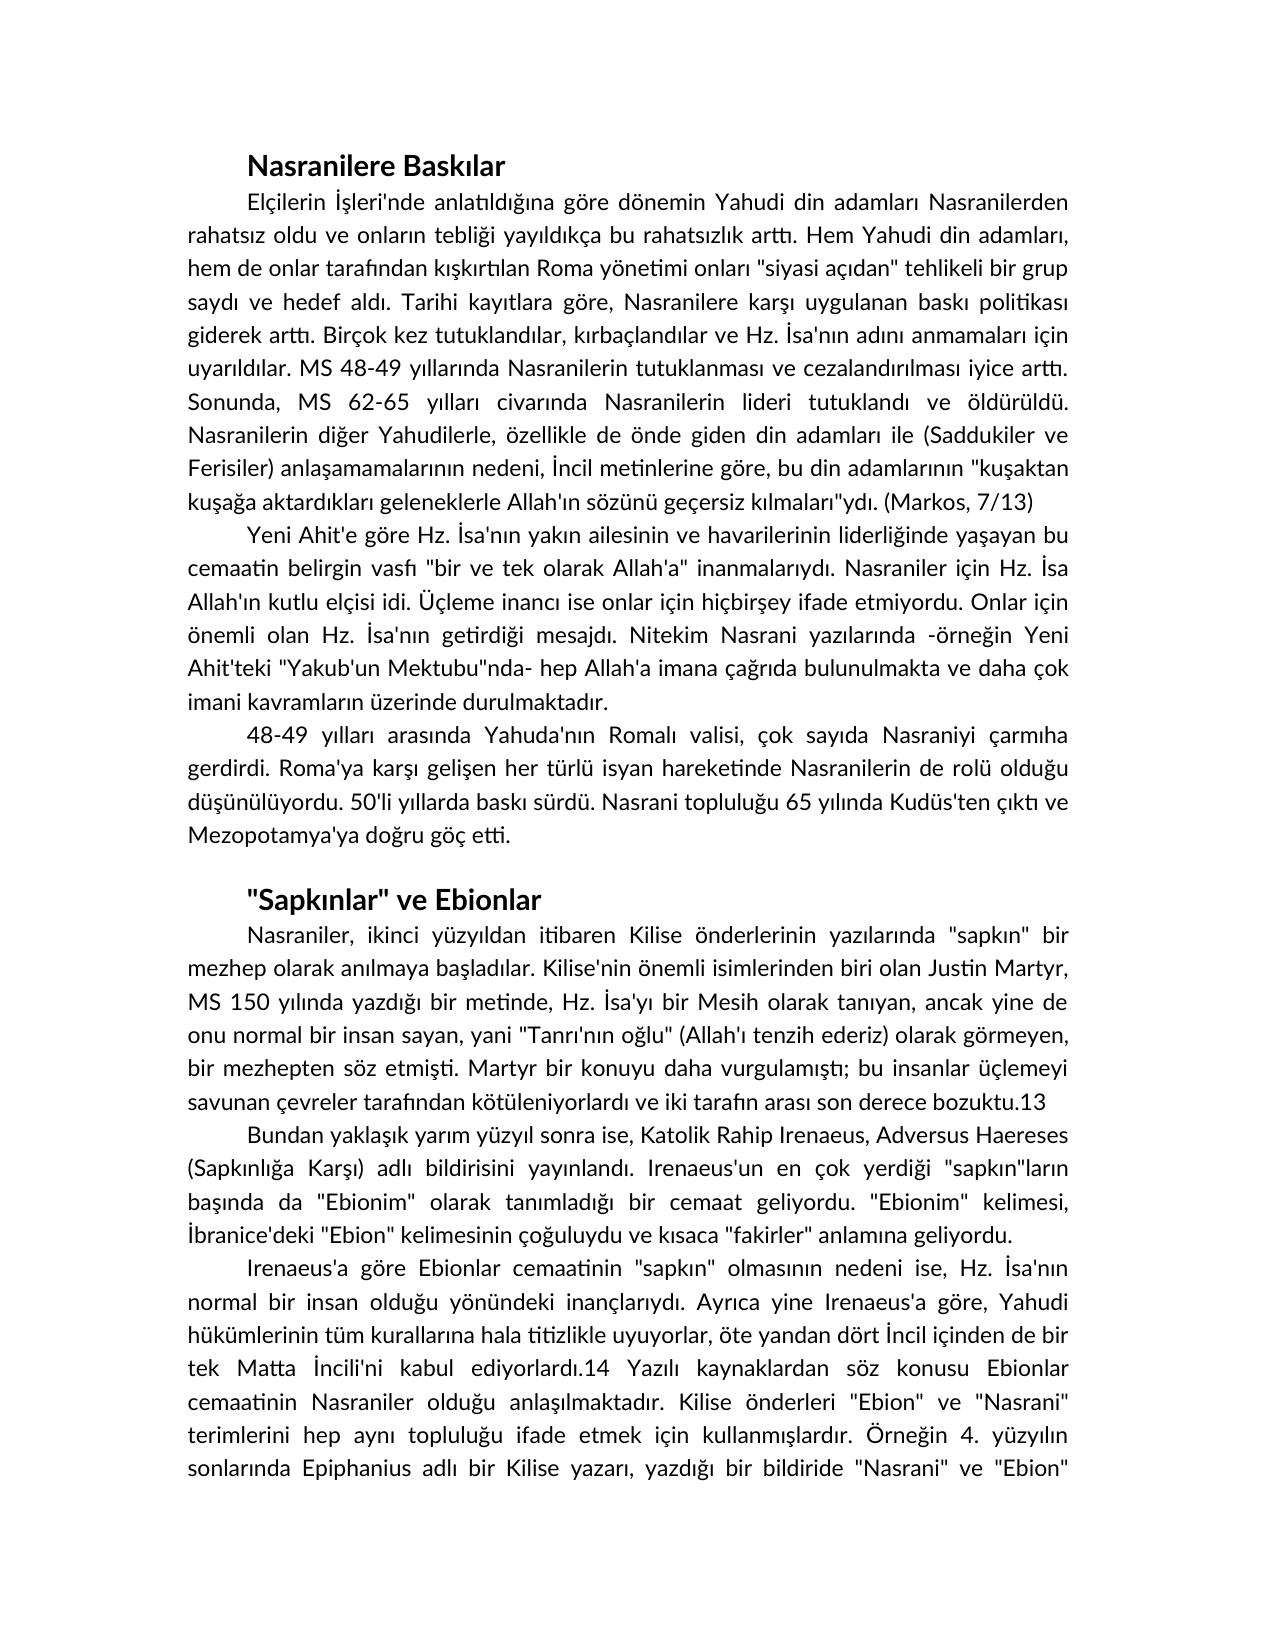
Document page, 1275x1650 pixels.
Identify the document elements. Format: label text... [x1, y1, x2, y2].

text Elçilerin İşleri'nde anlatıldığına göre dönemin Yahudi din adamları Nasranilerden rahatsız oldu ve onların tebliği yayıldıkça bu rahatsızlık arttı. Hem Yahudi din adamları, hem de onlar tarafından kışkırtılan Roma yönetimi onları "siyasi açıdan" tehlikeli bir grup saydı ve hedef aldı. Tarihi kayıtlara göre, Nasranilere karşı uygulanan baskı politikası giderek arttı. Birçok kez tutuklandılar, kırbaçlandılar ve Hz. İsa'nın adını anmamaları için uyarıldılar. MS 48-49 yıllarında Nasranilerin tutuklanması ve cezalandırılması iyice arttı. Sonunda, MS 62-65 yılları civarında Nasranilerin lideri tutuklandı ve öldürüldü. Nasranilerin diğer Yahudilerle, özellikle de önde giden din adamları ile (Saddukiler ve Ferisiler) anlaşamamalarının nedeni, İncil metinlerine göre, bu din adamlarının "kuşaktan kuşağa aktardıkları geleneklerle Allah'ın sözünü geçersiz kılmaları"ydı. (Markos, 7/13) [187, 183, 1070, 517]
text Yeni Ahit'e göre Hz. İsa'nın yakın ailesinin ve havarilerinin liderliğinde yaşayan bu cemaatin belirgin vasfı "bir ve tek olarak Allah'a" inanmalarıydı. Nasraniler için Hz. İsa Allah'ın kutlu elçisi idi. Üçleme inancı ise onlar için hiçbirşey ifade etmiyordu. Onlar için önemli olan Hz. İsa'nın getirdiği mesajdı. Nitekim Nasrani yazılarında -örneğin Yeni Ahit'teki "Yakub'un Mektubu"nda- hep Allah'a imana çağrıda bulunulmakta ve daha çok imani kavramların üzerinde durulmaktadır. [187, 517, 1070, 717]
text "Sapkınlar" ve Ebionlar [187, 883, 1070, 917]
text Nasraniler, ikinci yüzyıldan itibaren Kilise önderlerinin yazılarında "sapkın" bir mezhep olarak anılmaya başladılar. Kilise'nin önemli isimlerinden biri olan Justin Martyr, MS 150 yılında yazdığı bir metinde, Hz. İsa'yı bir Mesih olarak tanıyan, ancak yine de onu normal bir insan sayan, yani "Tanrı'nın oğlu" (Allah'ı tenzih ederiz) olarak görmeyen, bir mezhepten söz etmişti. Martyr bir konuyu daha vurgulamıştı; bu insanlar üçlemeyi savunan çevreler tarafından kötüleniyorlardı ve iki tarafın arası son derece bozuktu.13 [187, 917, 1070, 1117]
text Bundan yaklaşık yarım yüzyıl sonra ise, Katolik Rahip Irenaeus, Adversus Haereses (Sapkınlığa Karşı) adlı bildirisini yayınlandı. Irenaeus'un en çok yerdiği "sapkın"ların başında da "Ebionim" olarak tanımladığı bir cemaat geliyordu. "Ebionim" kelimesi, İbranice'deki "Ebion" kelimesinin çoğuluydu ve kısaca "fakirler" anlamına geliyordu. [187, 1117, 1070, 1250]
text 48-49 yılları arasında Yahuda'nın Romalı valisi, çok sayıda Nasraniyi çarmıha gerdirdi. Roma'ya karşı gelişen her türlü isyan hareketinde Nasranilerin de rolü olduğu düşünülüyordu. 50'li yıllarda baskı sürdü. Nasrani topluluğu 65 yılında Kudüs'ten çıktı ve Mezopotamya'ya doğru göç etti. [187, 717, 1070, 850]
text Nasranilere Baskılar [187, 150, 1070, 183]
text Irenaeus'a göre Ebionlar cemaatinin "sapkın" olmasının nedeni ise, Hz. İsa'nın normal bir insan olduğu yönündeki inançlarıydı. Ayrıca yine Irenaeus'a göre, Yahudi hükümlerinin tüm kurallarına hala titizlikle uyuyorlar, öte yandan dört İncil içinden de bir tek Matta İncili'ni kabul ediyorlardı.14 Yazılı kaynaklardan söz konusu Ebionlar cemaatinin Nasraniler olduğu anlaşılmaktadır. Kilise önderleri "Ebion" ve "Nasrani" terimlerini hep aynı topluluğu ifade etmek için kullanmışlardır. Örneğin 4. yüzyılın sonlarında Epiphanius adlı bir Kilise yazarı, yazdığı bir bildiride "Nasrani" ve "Ebion" [187, 1250, 1070, 1483]
